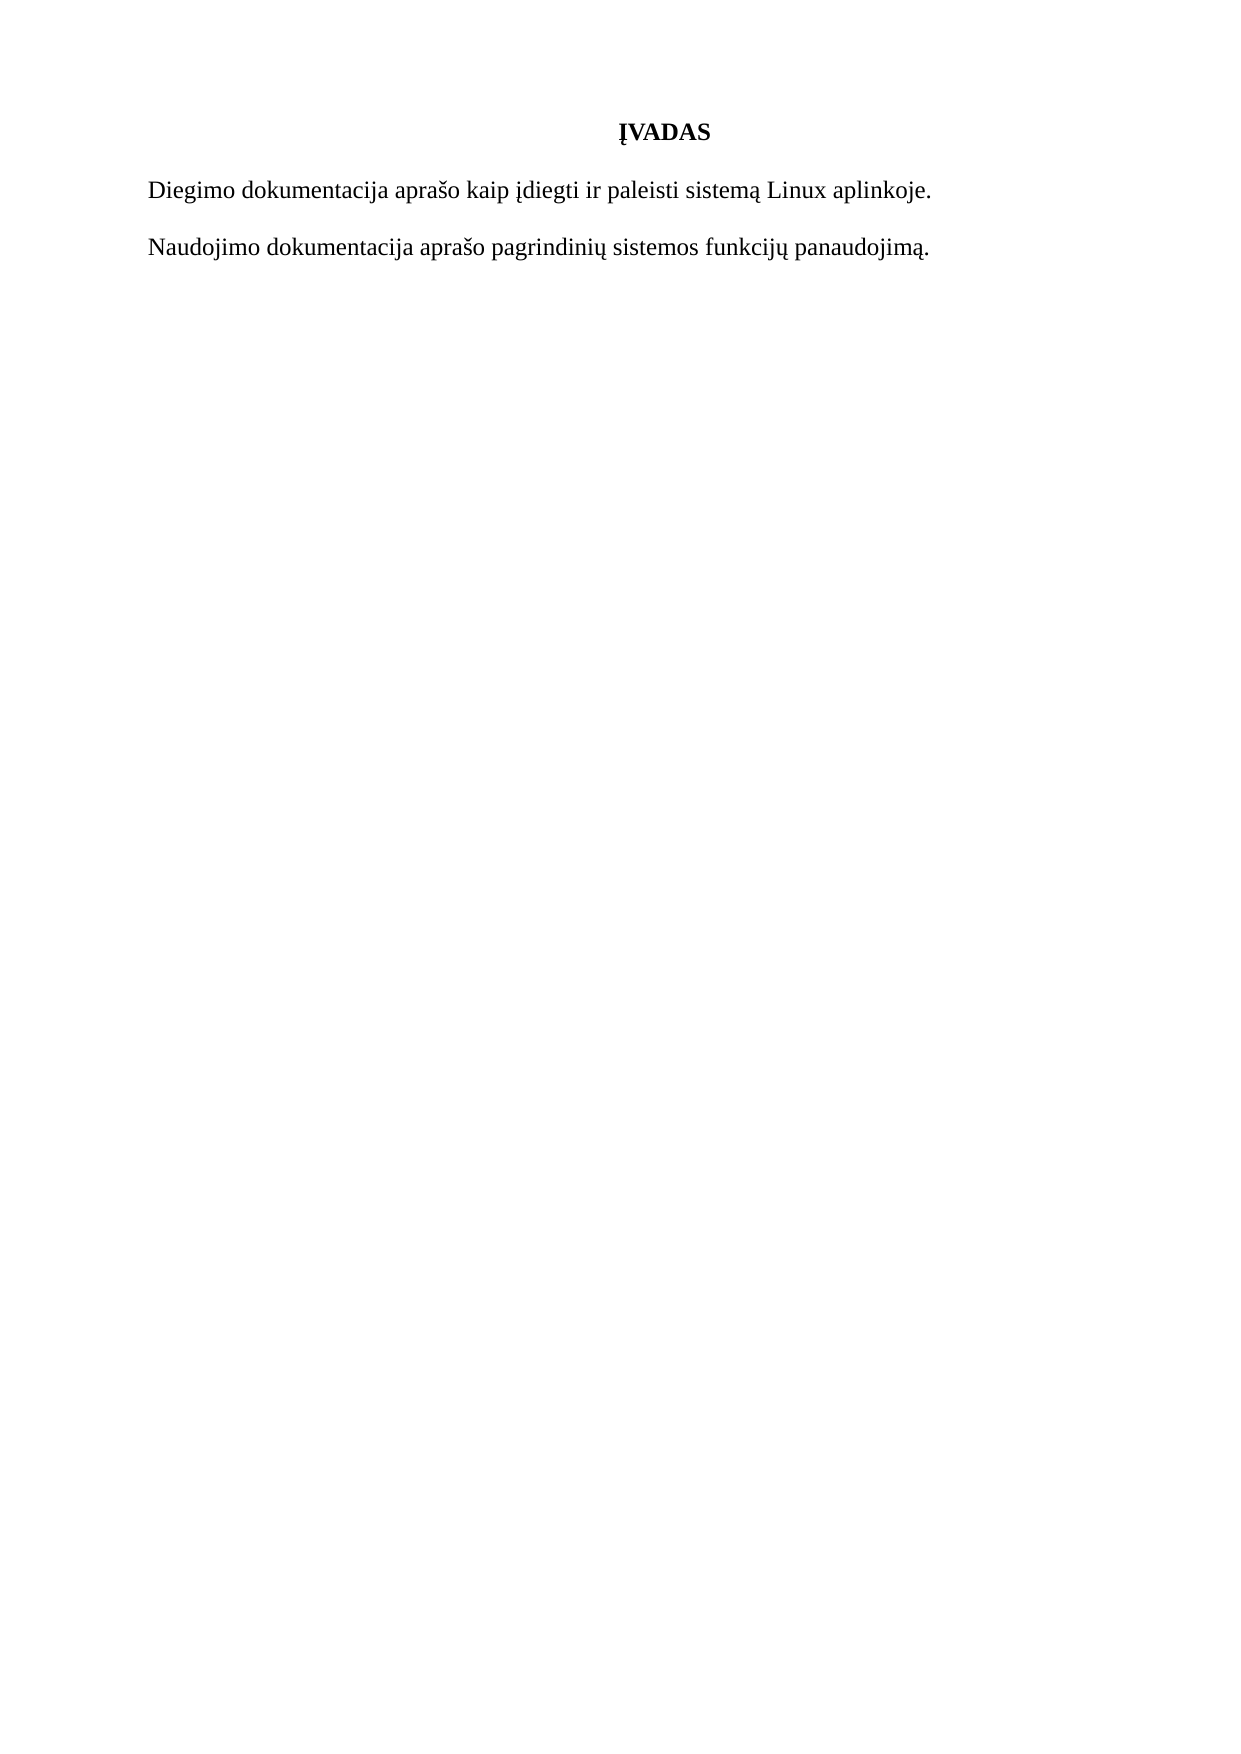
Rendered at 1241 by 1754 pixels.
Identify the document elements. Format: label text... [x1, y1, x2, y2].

text Naudojimo dokumentacija aprašo pagrindinių sistemos funkcijų panaudojimą. [148, 232, 1181, 261]
text ĮVADAS [148, 117, 1181, 146]
text Diegimo dokumentacija aprašo kaip įdiegti ir paleisti sistemą Linux aplinkoje. [148, 175, 1181, 203]
